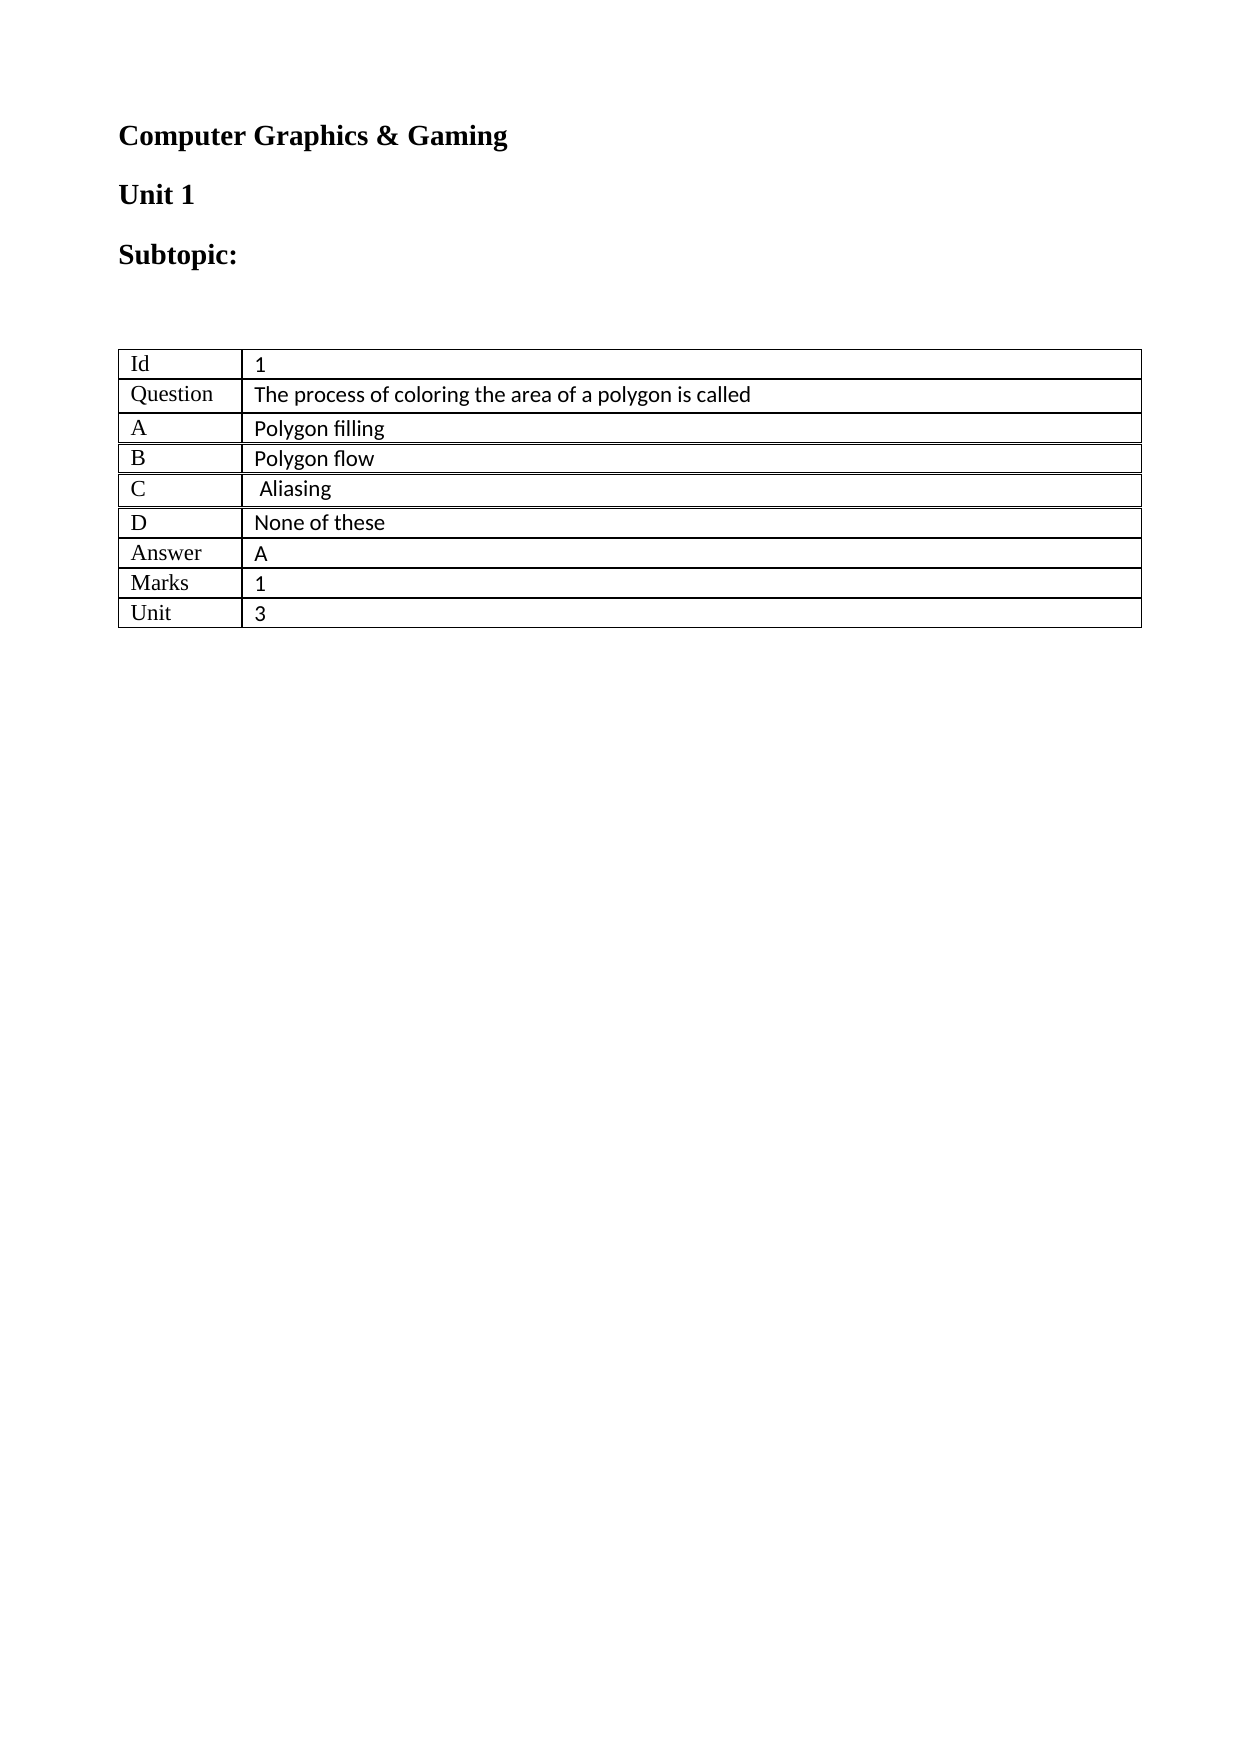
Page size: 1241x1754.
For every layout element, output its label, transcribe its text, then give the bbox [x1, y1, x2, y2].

table_cell 1 [243, 569, 1141, 597]
table_header Id [119, 350, 241, 378]
table_header 1 [243, 350, 1141, 378]
table_cell A [119, 414, 241, 442]
table_cell Answer [119, 539, 241, 567]
table_cell A [243, 539, 1141, 567]
table_cell Polygon filling [243, 414, 1141, 442]
table_cell 3 [243, 599, 1141, 627]
text Subtopic: [118, 237, 1122, 270]
text Computer Graphics & Gaming [118, 118, 1122, 152]
text Unit 1 [118, 177, 1122, 211]
table_cell Marks [119, 569, 241, 597]
table_cell Aliasing [243, 475, 1141, 506]
table_cell Unit [119, 599, 241, 627]
table_cell B [119, 445, 241, 472]
table_cell Polygon flow [243, 445, 1141, 472]
table_cell Question [119, 380, 241, 412]
table_cell C [119, 475, 241, 506]
table_cell The process of coloring the area of a polygon is called [243, 380, 1141, 412]
table_cell D [119, 509, 241, 537]
table_cell None of these [243, 509, 1141, 537]
